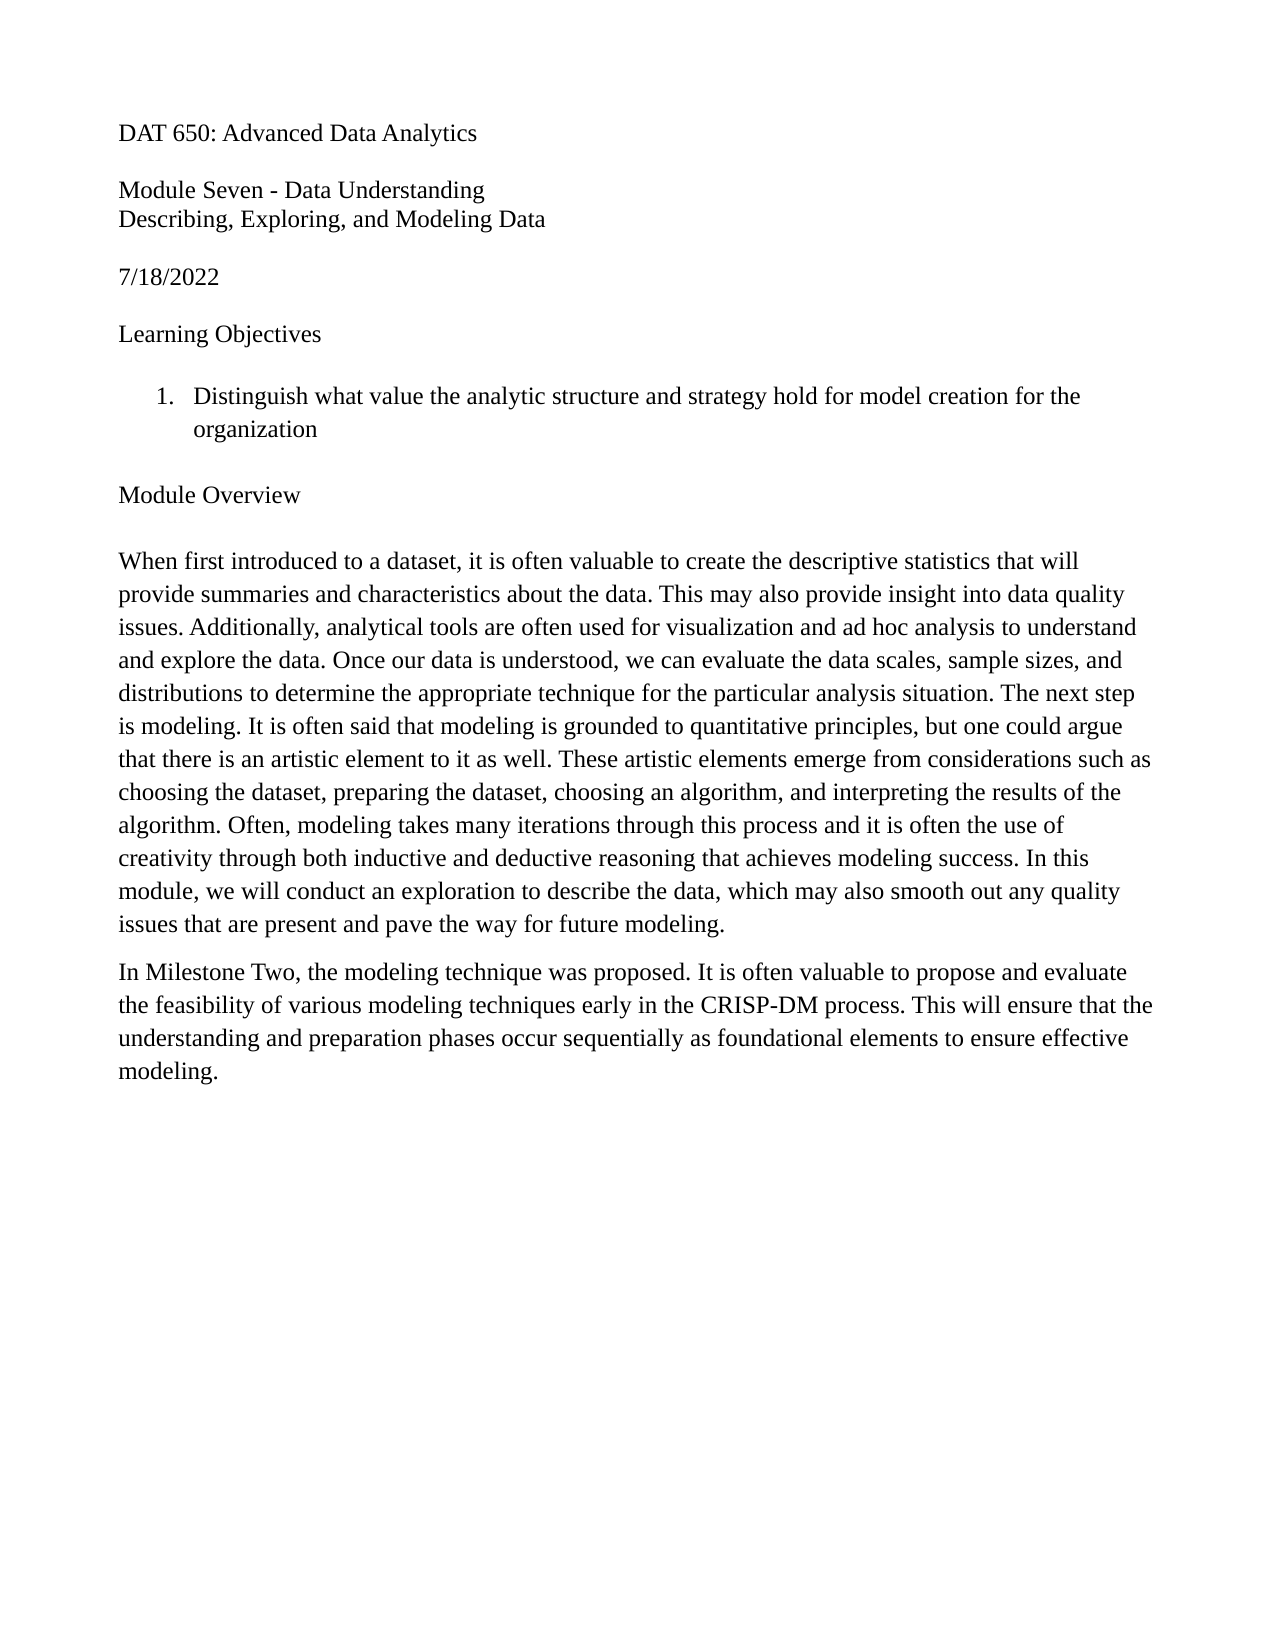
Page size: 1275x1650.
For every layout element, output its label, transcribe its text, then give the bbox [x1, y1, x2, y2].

list Distinguish what value the analytic structure and strategy hold for model creation for the organization [156, 381, 1157, 443]
text Learning Objectives [118, 319, 1157, 348]
text 7/18/2022 [118, 262, 1157, 291]
text Module Seven - Data Understanding [118, 176, 1157, 204]
text DAT 650: Advanced Data Analytics [118, 118, 1157, 147]
text Describing, Exploring, and Modeling Data [118, 204, 1157, 233]
text In Milestone Two, the modeling technique was proposed. It is often valuable to propose and evaluate the feasibility of various modeling techniques early in the CRISP-DM process. This will ensure that the understanding and preparation phases occur sequentially as foundational elements to ensure effective modeling. [118, 957, 1157, 1085]
text When first introduced to a dataset, it is often valuable to create the descriptive statistics that will provide summaries and characteristics about the data. This may also provide insight into data quality issues. Additionally, analytical tools are often used for visualization and ad hoc analysis to understand and explore the data. Once our data is understood, we can evaluate the data scales, sample sizes, and distributions to determine the appropriate technique for the particular analysis situation. The next step is modeling. It is often said that modeling is grounded to quantitative principles, but one could argue that there is an artistic element to it as well. These artistic elements emerge from considerations such as choosing the dataset, preparing the dataset, choosing an algorithm, and interpreting the results of the algorithm. Often, modeling takes many iterations through this process and it is often the use of creativity through both inductive and deductive reasoning that achieves modeling success. In this module, we will conduct an exploration to describe the data, which may also smooth out any quality issues that are present and pave the way for future modeling. [118, 546, 1157, 938]
text Module Overview [118, 480, 1157, 509]
